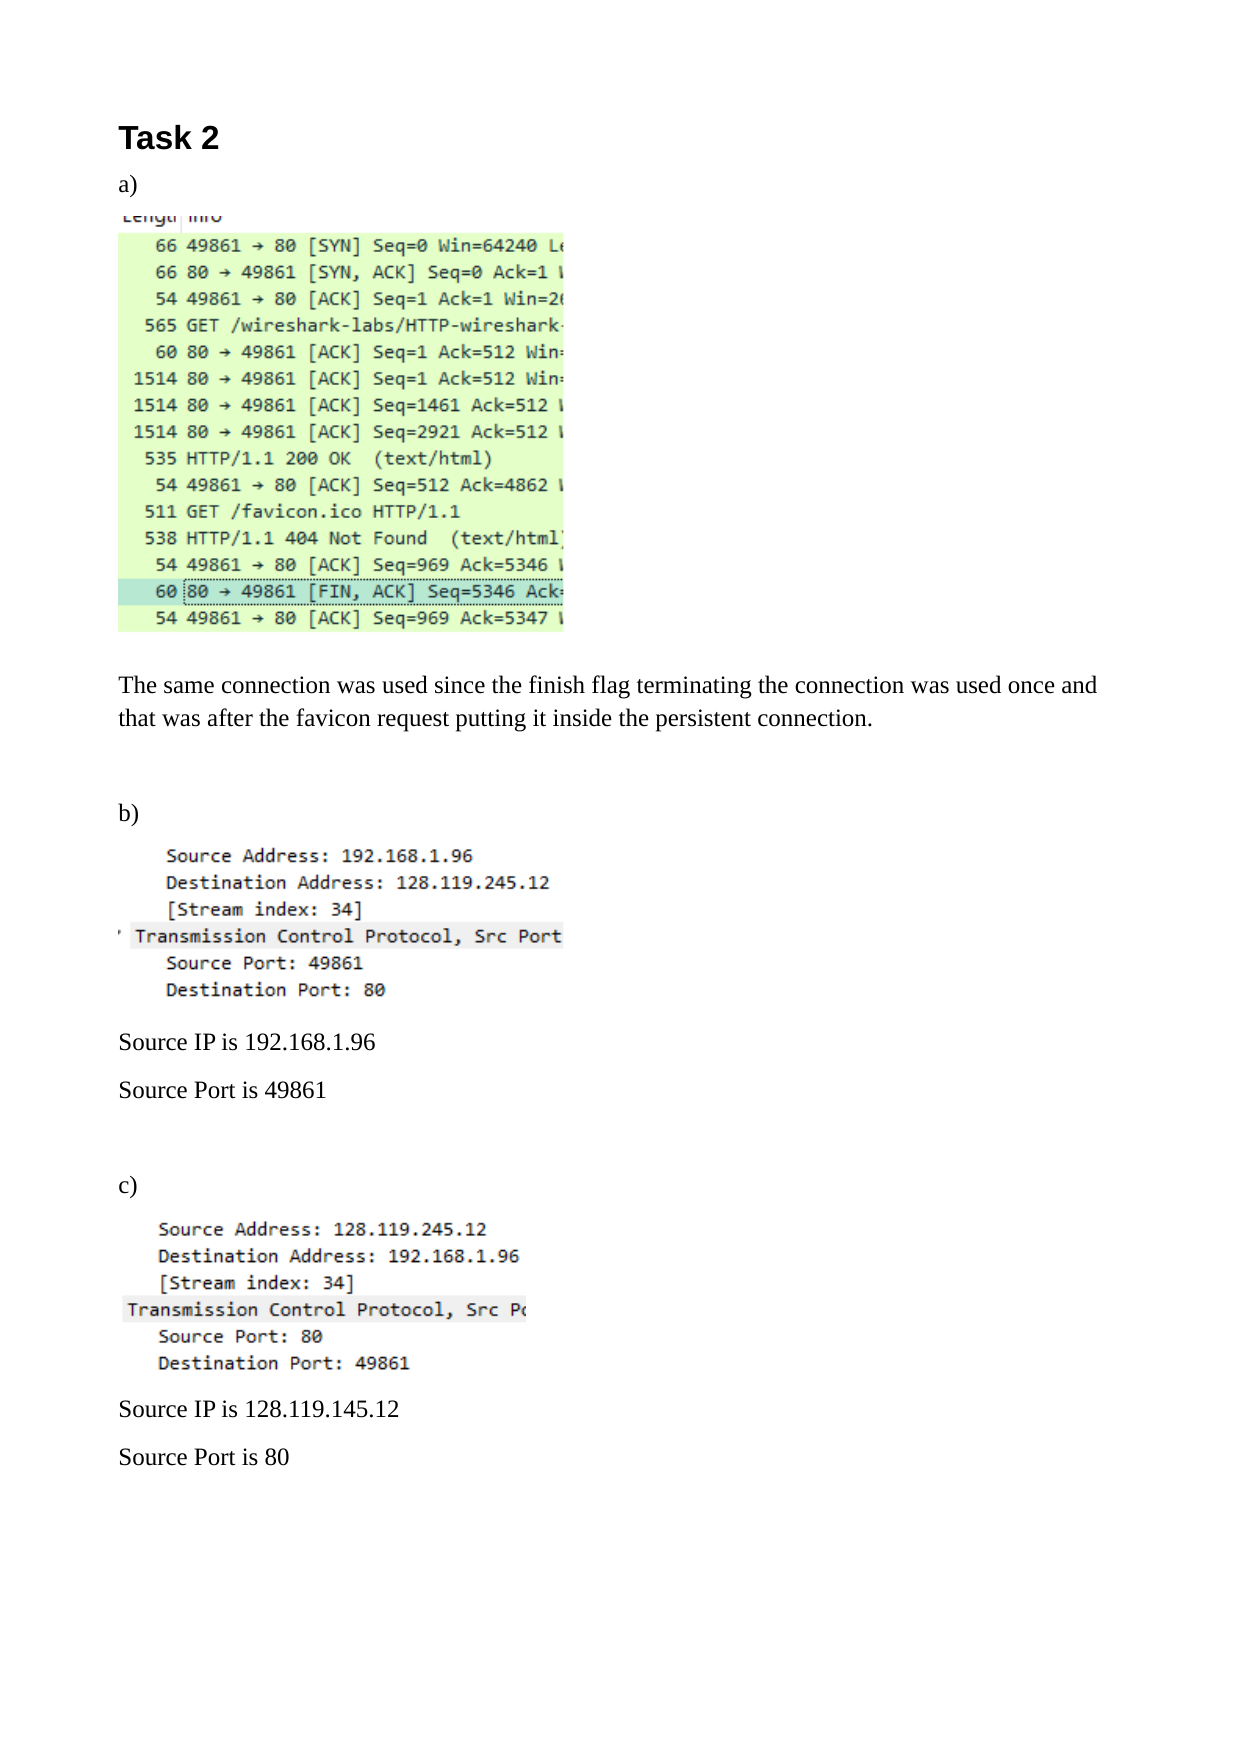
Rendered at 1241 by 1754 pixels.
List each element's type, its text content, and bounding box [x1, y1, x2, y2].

picture [118, 1217, 526, 1376]
text Source IP is 192.168.1.96 [118, 1027, 1122, 1056]
text c) [118, 1170, 1122, 1199]
text b) [118, 798, 1122, 827]
text a) [118, 169, 1122, 198]
picture [118, 845, 564, 1009]
text Source Port is 80 [118, 1442, 1122, 1471]
subtitle Task 2 [118, 118, 1122, 157]
picture [118, 216, 564, 651]
text Source IP is 128.119.145.12 [118, 1394, 1122, 1423]
text Source Port is 49861 [118, 1075, 1122, 1103]
text The same connection was used since the finish flag terminating the connection was used once and that was after the favicon request putting it inside the persistent connection. [118, 670, 1122, 732]
